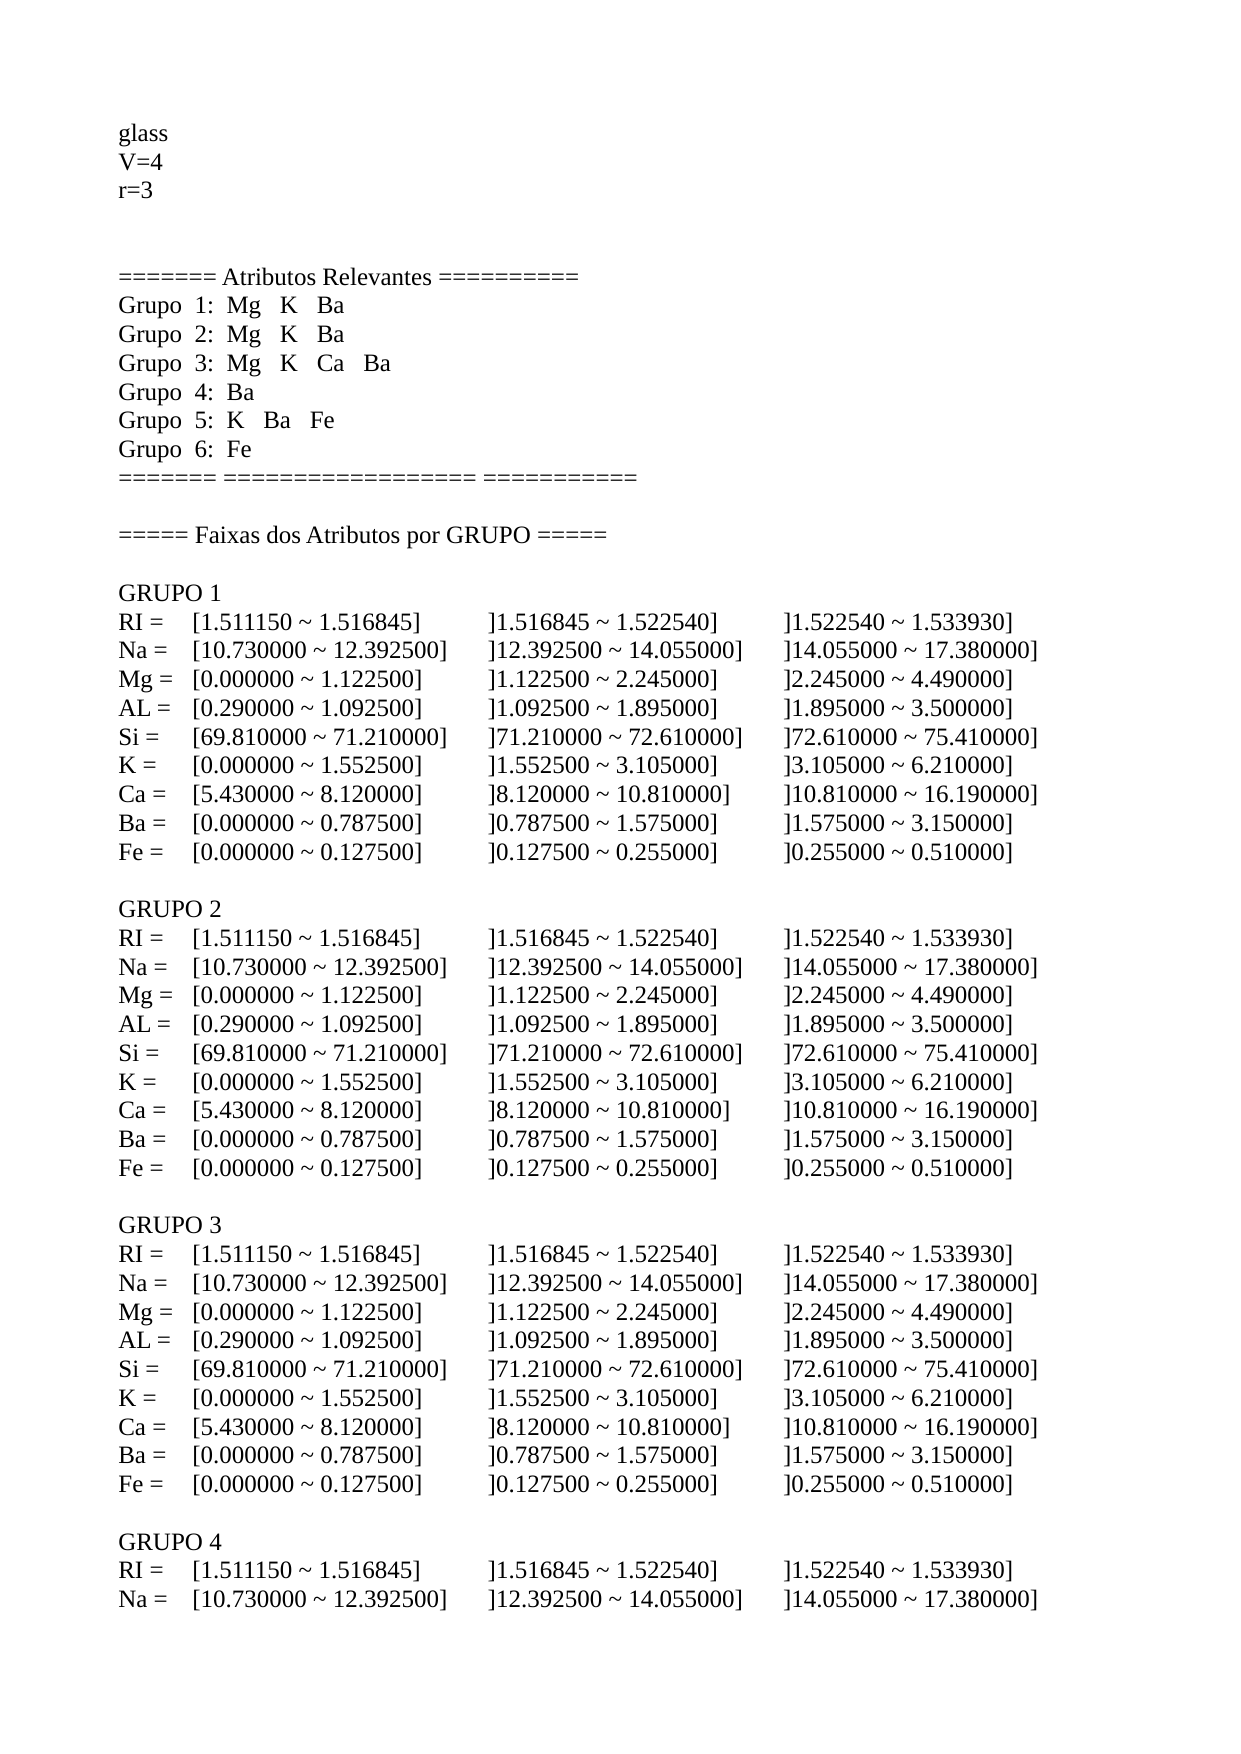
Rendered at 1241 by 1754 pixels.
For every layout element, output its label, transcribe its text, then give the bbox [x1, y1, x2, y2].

text RI = [1.511150 ~ 1.516845] ]1.516845 ~ 1.522540] ]1.522540 ~ 1.533930] [118, 607, 1122, 636]
text Na = [10.730000 ~ 12.392500] ]12.392500 ~ 14.055000] ]14.055000 ~ 17.380000] [118, 1268, 1122, 1297]
text RI = [1.511150 ~ 1.516845] ]1.516845 ~ 1.522540] ]1.522540 ~ 1.533930] [118, 1239, 1122, 1268]
text Ca = [5.430000 ~ 8.120000] ]8.120000 ~ 10.810000] ]10.810000 ~ 16.190000] [118, 1412, 1122, 1441]
text K = [0.000000 ~ 1.552500] ]1.552500 ~ 3.105000] ]3.105000 ~ 6.210000] [118, 1383, 1122, 1412]
text AL = [0.290000 ~ 1.092500] ]1.092500 ~ 1.895000] ]1.895000 ~ 3.500000] [118, 1009, 1122, 1038]
text Si = [69.810000 ~ 71.210000] ]71.210000 ~ 72.610000] ]72.610000 ~ 75.410000] [118, 1038, 1122, 1067]
text Ba = [0.000000 ~ 0.787500] ]0.787500 ~ 1.575000] ]1.575000 ~ 3.150000] [118, 808, 1122, 837]
text Mg = [0.000000 ~ 1.122500] ]1.122500 ~ 2.245000] ]2.245000 ~ 4.490000] [118, 664, 1122, 693]
text Grupo 6: Fe [118, 434, 1122, 463]
text V=4 [118, 147, 1122, 176]
text AL = [0.290000 ~ 1.092500] ]1.092500 ~ 1.895000] ]1.895000 ~ 3.500000] [118, 1326, 1122, 1354]
text Ca = [5.430000 ~ 8.120000] ]8.120000 ~ 10.810000] ]10.810000 ~ 16.190000] [118, 1096, 1122, 1124]
text Mg = [0.000000 ~ 1.122500] ]1.122500 ~ 2.245000] ]2.245000 ~ 4.490000] [118, 981, 1122, 1009]
text Grupo 4: Ba [118, 377, 1122, 406]
text RI = [1.511150 ~ 1.516845] ]1.516845 ~ 1.522540] ]1.522540 ~ 1.533930] [118, 1556, 1122, 1584]
text r=3 [118, 176, 1122, 204]
text Fe = [0.000000 ~ 0.127500] ]0.127500 ~ 0.255000] ]0.255000 ~ 0.510000] [118, 1469, 1122, 1498]
text ===== Faixas dos Atributos por GRUPO ===== [118, 521, 1122, 549]
text GRUPO 1 [118, 578, 1122, 607]
text Ba = [0.000000 ~ 0.787500] ]0.787500 ~ 1.575000] ]1.575000 ~ 3.150000] [118, 1441, 1122, 1469]
text Fe = [0.000000 ~ 0.127500] ]0.127500 ~ 0.255000] ]0.255000 ~ 0.510000] [118, 837, 1122, 866]
text Na = [10.730000 ~ 12.392500] ]12.392500 ~ 14.055000] ]14.055000 ~ 17.380000] [118, 1584, 1122, 1613]
text GRUPO 3 [118, 1211, 1122, 1239]
text Fe = [0.000000 ~ 0.127500] ]0.127500 ~ 0.255000] ]0.255000 ~ 0.510000] [118, 1153, 1122, 1182]
text Na = [10.730000 ~ 12.392500] ]12.392500 ~ 14.055000] ]14.055000 ~ 17.380000] [118, 636, 1122, 664]
text K = [0.000000 ~ 1.552500] ]1.552500 ~ 3.105000] ]3.105000 ~ 6.210000] [118, 751, 1122, 779]
text K = [0.000000 ~ 1.552500] ]1.552500 ~ 3.105000] ]3.105000 ~ 6.210000] [118, 1067, 1122, 1096]
text GRUPO 2 [118, 894, 1122, 923]
text Grupo 2: Mg K Ba [118, 319, 1122, 348]
text glass [118, 118, 1122, 147]
text Si = [69.810000 ~ 71.210000] ]71.210000 ~ 72.610000] ]72.610000 ~ 75.410000] [118, 1354, 1122, 1383]
text Mg = [0.000000 ~ 1.122500] ]1.122500 ~ 2.245000] ]2.245000 ~ 4.490000] [118, 1297, 1122, 1326]
text RI = [1.511150 ~ 1.516845] ]1.516845 ~ 1.522540] ]1.522540 ~ 1.533930] [118, 923, 1122, 952]
text Si = [69.810000 ~ 71.210000] ]71.210000 ~ 72.610000] ]72.610000 ~ 75.410000] [118, 722, 1122, 751]
text Ca = [5.430000 ~ 8.120000] ]8.120000 ~ 10.810000] ]10.810000 ~ 16.190000] [118, 779, 1122, 808]
text Grupo 5: K Ba Fe [118, 406, 1122, 434]
text GRUPO 4 [118, 1527, 1122, 1556]
text Grupo 1: Mg K Ba [118, 291, 1122, 319]
text Ba = [0.000000 ~ 0.787500] ]0.787500 ~ 1.575000] ]1.575000 ~ 3.150000] [118, 1124, 1122, 1153]
text Grupo 3: Mg K Ca Ba [118, 348, 1122, 377]
text ======= ================== =========== [118, 463, 1122, 492]
text ======= Atributos Relevantes ========== [118, 262, 1122, 291]
text AL = [0.290000 ~ 1.092500] ]1.092500 ~ 1.895000] ]1.895000 ~ 3.500000] [118, 693, 1122, 722]
text Na = [10.730000 ~ 12.392500] ]12.392500 ~ 14.055000] ]14.055000 ~ 17.380000] [118, 952, 1122, 981]
